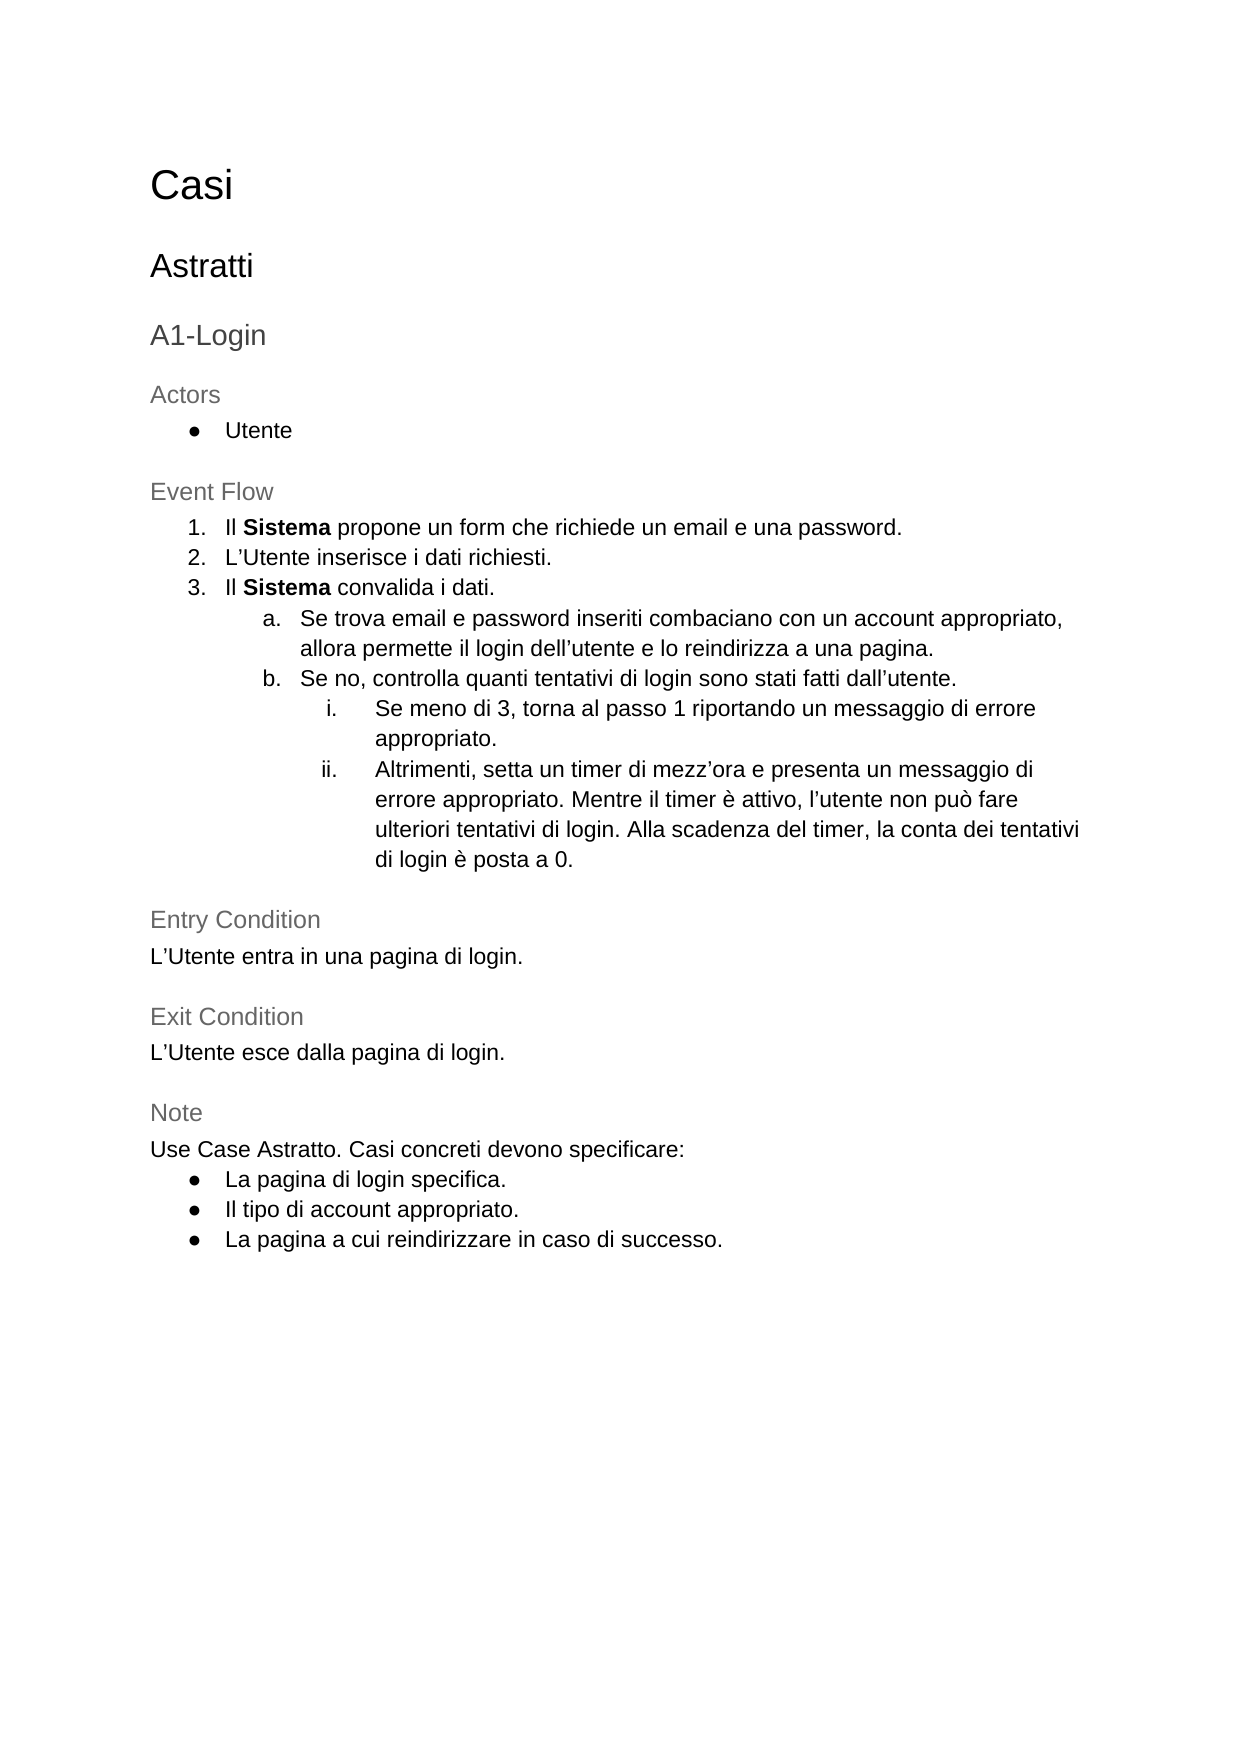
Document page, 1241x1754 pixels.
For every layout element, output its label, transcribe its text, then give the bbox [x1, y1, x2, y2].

text Use Case Astratto. Casi concreti devono specificare: [150, 1136, 1090, 1162]
list Altrimenti, setta un timer di mezz’ora e presenta un messaggio di errore appropriato. Mentre il timer è attivo, l’utente non può fare ulteriori tentativi di login. Alla scadenza del timer, la conta dei tentativi di login è posta a 0. [337, 756, 1090, 872]
subtitle A1-Login [150, 318, 1090, 351]
list Se meno di 3, torna al passo 1 riportando un messaggio di errore appropriato. [337, 695, 1090, 752]
list Se no, controlla quanti tentativi di login sono stati fatti dall’utente. [262, 665, 1090, 691]
list Il Sistema convalida i dati. [187, 574, 1090, 601]
subtitle Actors [150, 380, 1090, 409]
list La pagina di login specifica. [187, 1166, 1090, 1192]
list L’Utente inserisce i dati richiesti. [187, 544, 1090, 570]
subtitle Note [150, 1098, 1090, 1127]
list Il Sistema propone un form che richiede un email e una password. [187, 514, 1090, 540]
subtitle Event Flow [150, 477, 1090, 506]
list La pagina a cui reindirizzare in caso di successo. [187, 1226, 1090, 1252]
subtitle Casi [150, 160, 1090, 208]
text L’Utente esce dalla pagina di login. [150, 1039, 1090, 1065]
list Il tipo di account appropriato. [187, 1196, 1090, 1222]
text L’Utente entra in una pagina di login. [150, 943, 1090, 969]
list Se trova email e password inseriti combaciano con un account appropriato, allora permette il login dell’utente e lo reindirizza a una pagina. [262, 604, 1090, 661]
subtitle Exit Condition [150, 1002, 1090, 1031]
subtitle Entry Condition [150, 906, 1090, 934]
subtitle Astratti [150, 246, 1090, 284]
list Utente [187, 417, 1090, 444]
